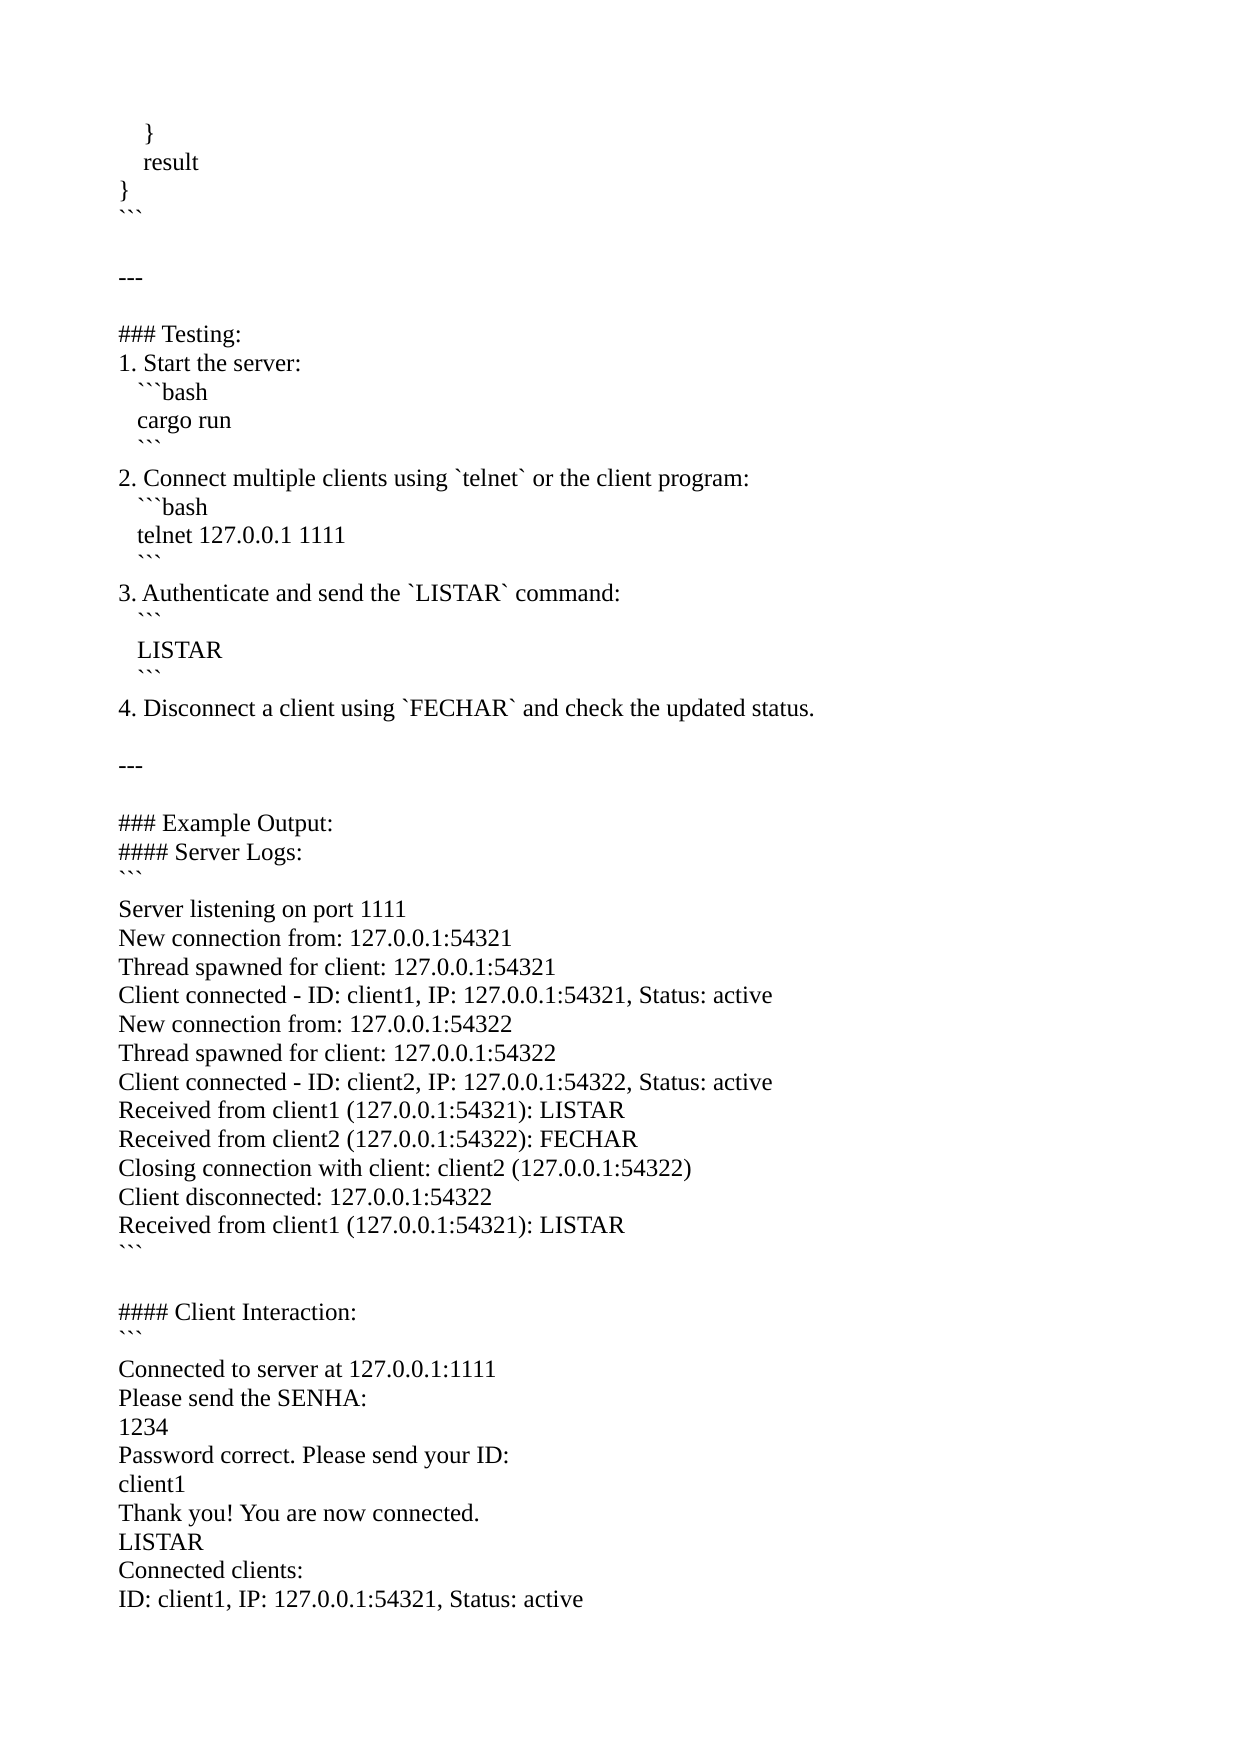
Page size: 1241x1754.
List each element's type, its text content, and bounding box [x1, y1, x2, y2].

text Thread spawned for client: 127.0.0.1:54322 [118, 1038, 1122, 1067]
text 2. Connect multiple clients using `telnet` or the client program: [118, 463, 1122, 492]
text ``` [118, 607, 1122, 636]
text LISTAR [118, 636, 1122, 664]
text result [118, 147, 1122, 176]
text ``` [118, 1239, 1122, 1268]
text --- [118, 262, 1122, 291]
text ``` [118, 434, 1122, 463]
text ```bash [118, 377, 1122, 406]
text #### Server Logs: [118, 837, 1122, 866]
text Closing connection with client: client2 (127.0.0.1:54322) [118, 1153, 1122, 1182]
text Password correct. Please send your ID: [118, 1441, 1122, 1469]
text Connected clients: [118, 1556, 1122, 1584]
text ``` [118, 1326, 1122, 1354]
text Received from client1 (127.0.0.1:54321): LISTAR [118, 1096, 1122, 1124]
text 1. Start the server: [118, 348, 1122, 377]
text 4. Disconnect a client using `FECHAR` and check the updated status. [118, 693, 1122, 722]
text ### Testing: [118, 319, 1122, 348]
text Client connected - ID: client2, IP: 127.0.0.1:54322, Status: active [118, 1067, 1122, 1096]
text Client connected - ID: client1, IP: 127.0.0.1:54321, Status: active [118, 981, 1122, 1009]
text Connected to server at 127.0.0.1:1111 [118, 1354, 1122, 1383]
text Client disconnected: 127.0.0.1:54322 [118, 1182, 1122, 1211]
text ID: client1, IP: 127.0.0.1:54321, Status: active [118, 1584, 1122, 1613]
text --- [118, 751, 1122, 779]
text ``` [118, 866, 1122, 894]
text New connection from: 127.0.0.1:54321 [118, 923, 1122, 952]
text Thank you! You are now connected. [118, 1498, 1122, 1527]
text 1234 [118, 1412, 1122, 1441]
text cargo run [118, 406, 1122, 434]
text ``` [118, 549, 1122, 578]
text Received from client1 (127.0.0.1:54321): LISTAR [118, 1211, 1122, 1239]
text ``` [118, 664, 1122, 693]
text LISTAR [118, 1527, 1122, 1556]
text } [118, 118, 1122, 147]
text Server listening on port 1111 [118, 894, 1122, 923]
text New connection from: 127.0.0.1:54322 [118, 1009, 1122, 1038]
text Please send the SENHA: [118, 1383, 1122, 1412]
text telnet 127.0.0.1 1111 [118, 521, 1122, 549]
text Thread spawned for client: 127.0.0.1:54321 [118, 952, 1122, 981]
text ### Example Output: [118, 808, 1122, 837]
text 3. Authenticate and send the `LISTAR` command: [118, 578, 1122, 607]
text #### Client Interaction: [118, 1297, 1122, 1326]
text } [118, 176, 1122, 204]
text Received from client2 (127.0.0.1:54322): FECHAR [118, 1124, 1122, 1153]
text ``` [118, 204, 1122, 233]
text client1 [118, 1469, 1122, 1498]
text ```bash [118, 492, 1122, 521]
